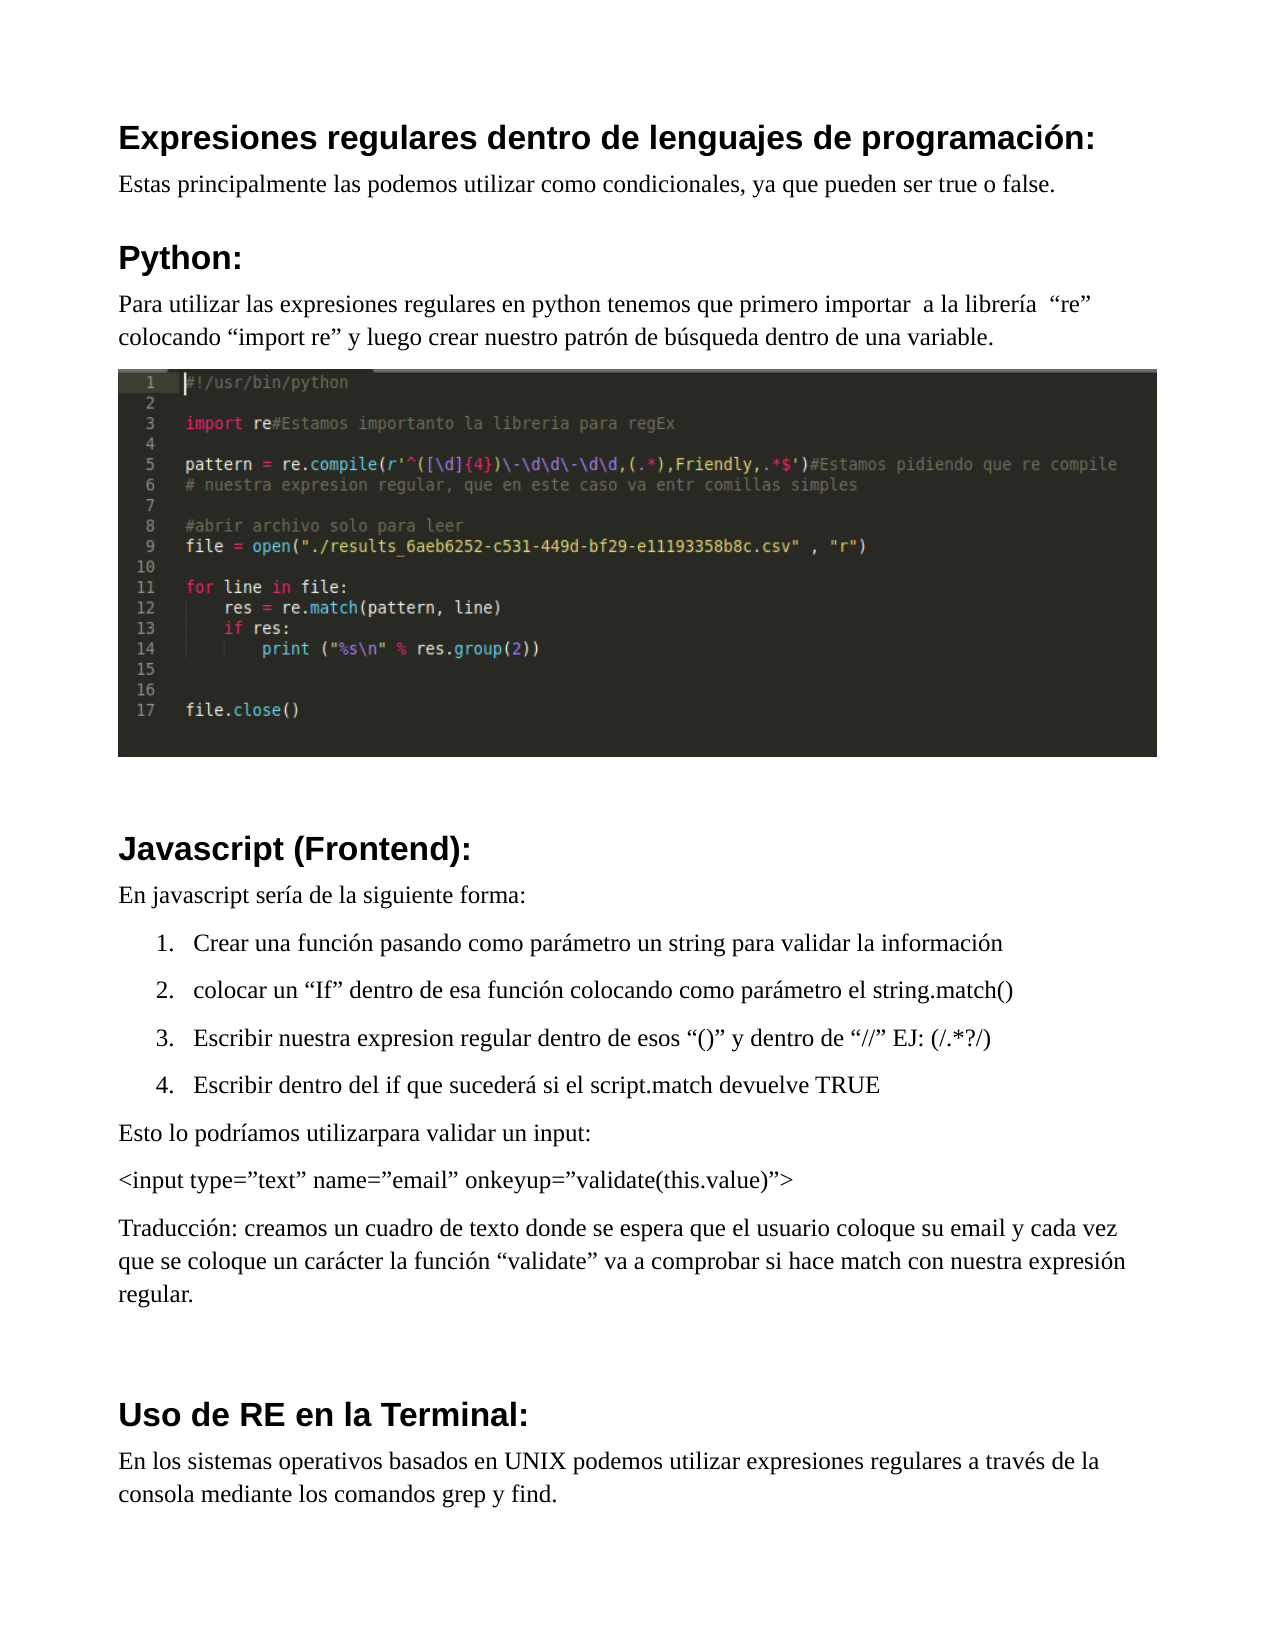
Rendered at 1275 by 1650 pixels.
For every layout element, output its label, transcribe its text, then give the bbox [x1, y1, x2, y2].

list Crear una función pasando como parámetro un string para validar la información [156, 928, 1157, 956]
subtitle Javascript (Frontend): [118, 829, 1157, 867]
subtitle Expresiones regulares dentro de lenguajes de programación: [118, 118, 1157, 157]
text En javascript sería de la siguiente forma: [118, 880, 1157, 909]
text Estas principalmente las podemos utilizar como condicionales, ya que pueden ser true o false. [118, 169, 1157, 198]
list Escribir nuestra expresion regular dentro de esos “()” y dentro de “//” EJ: (/.*?/) [156, 1023, 1157, 1052]
list colocar un “If” dentro de esa función colocando como parámetro el string.match() [156, 975, 1157, 1004]
text En los sistemas operativos basados en UNIX podemos utilizar expresiones regulares a través de la consola mediante los comandos grep y find. [118, 1446, 1157, 1508]
picture [118, 369, 1157, 757]
list Escribir dentro del if que sucederá si el script.match devuelve TRUE [156, 1070, 1157, 1099]
text Esto lo podríamos utilizarpara validar un input: [118, 1118, 1157, 1147]
text <input type=”text” name=”email” onkeyup=”validate(this.value)”> [118, 1166, 1157, 1194]
text Traducción: creamos un cuadro de texto donde se espera que el usuario coloque su email y cada vez que se coloque un carácter la función “validate” va a comprobar si hace match con nuestra expresión regular. [118, 1213, 1157, 1308]
subtitle Python: [118, 238, 1157, 276]
text Para utilizar las expresiones regulares en python tenemos que primero importar a la librería “re” colocando “import re” y luego crear nuestro patrón de búsqueda dentro de una variable. [118, 289, 1157, 351]
subtitle Uso de RE en la Terminal: [118, 1395, 1157, 1434]
